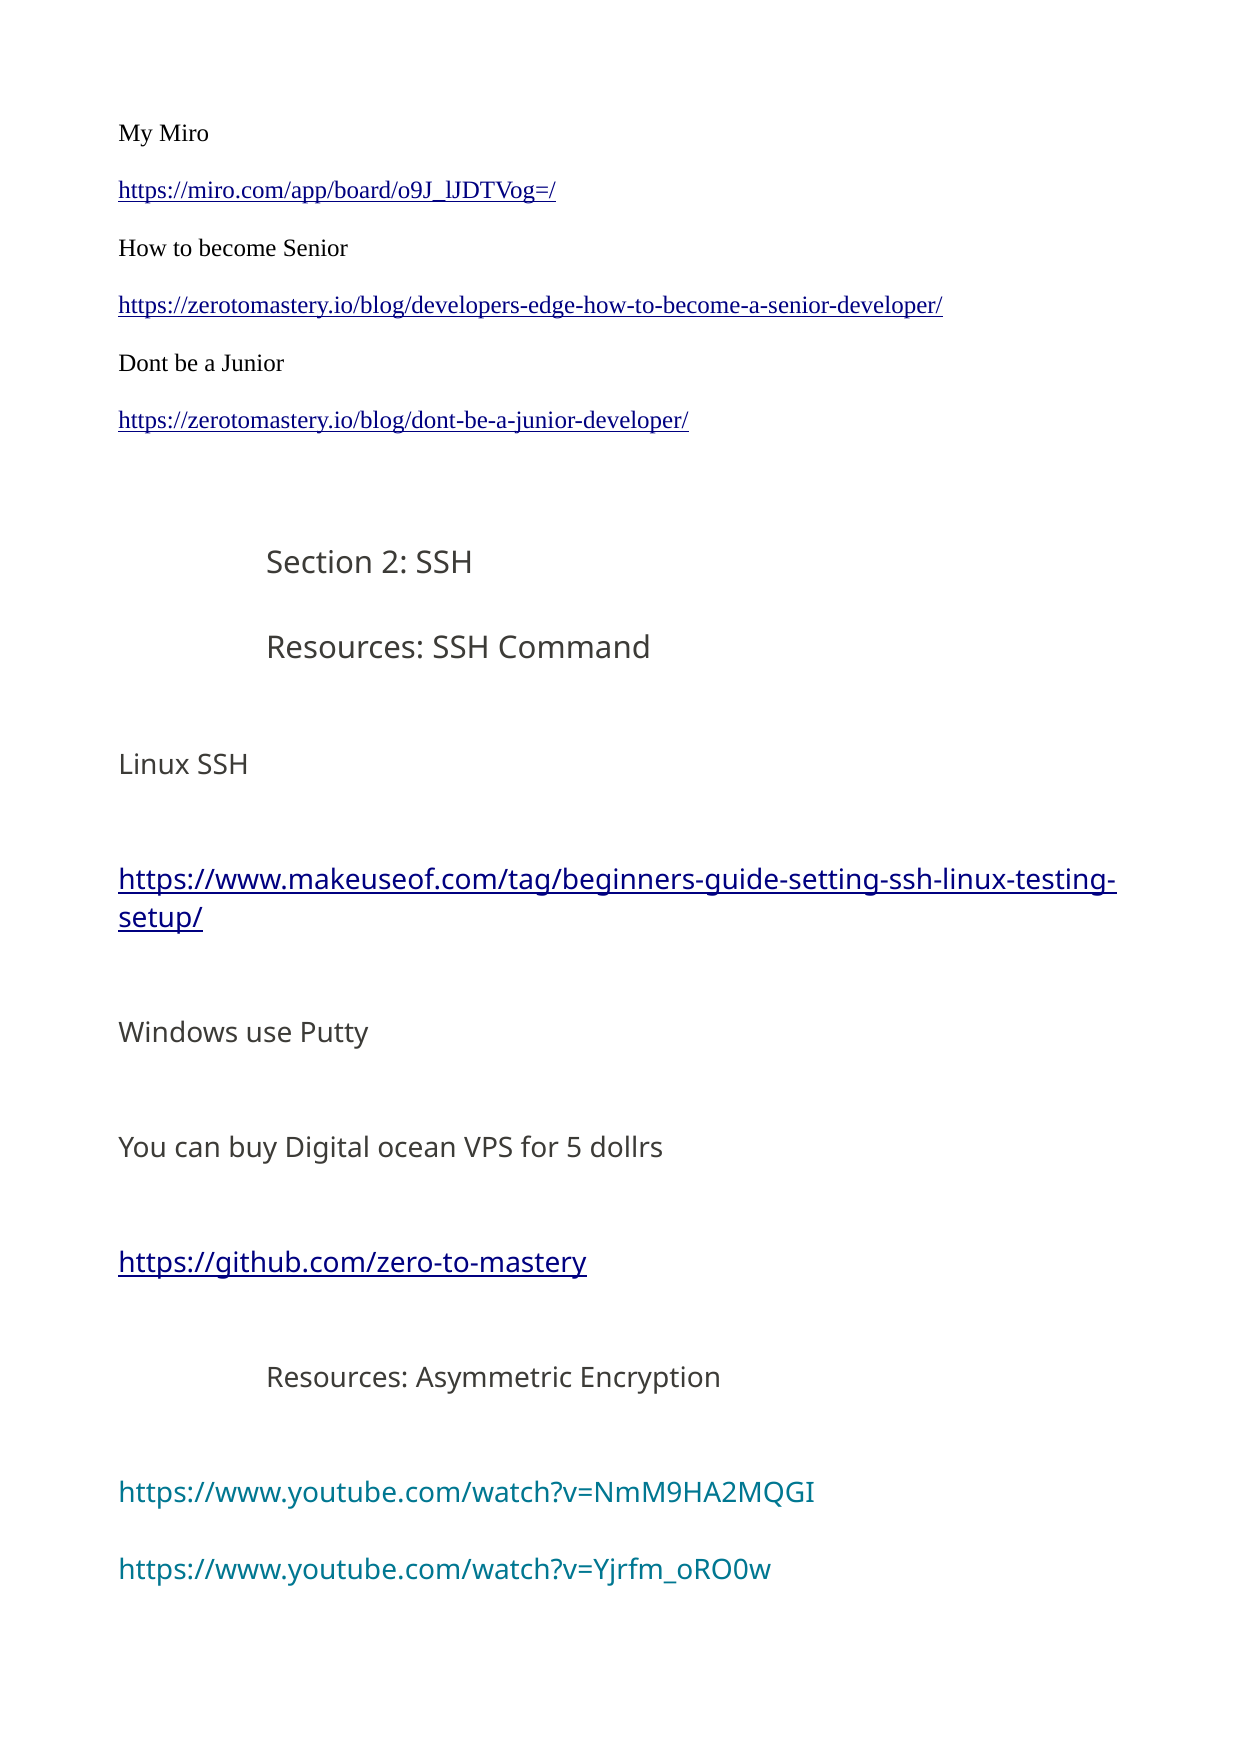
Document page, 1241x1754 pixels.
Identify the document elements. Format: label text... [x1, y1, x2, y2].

text My Miro [118, 118, 1122, 147]
text https://miro.com/app/board/o9J_lJDTVog=/ [118, 176, 1122, 204]
text https://zerotomastery.io/blog/dont-be-a-junior-developer/ [118, 406, 1122, 434]
text https://zerotomastery.io/blog/developers-edge-how-to-become-a-senior-developer/ [118, 291, 1122, 319]
text How to become Senior [118, 233, 1122, 262]
text Dont be a Junior [118, 348, 1122, 377]
text Resources: Asymmetric Encryption [118, 1358, 1122, 1396]
text Windows use Putty [118, 1013, 1122, 1051]
text Resources: SSH Command [118, 625, 1122, 668]
text Section 2: SSH [118, 540, 1122, 582]
text You can buy Digital ocean VPS for 5 dollrs [118, 1128, 1122, 1166]
text https://www.makeuseof.com/tag/beginners-guide-setting-ssh-linux-testing-setup/ [118, 859, 1122, 936]
text https://www.youtube.com/watch?v=NmM9HA2MQGI https://www.youtube.com/watch?v=Yjrfm_oRO0w [118, 1473, 1122, 1626]
text https://github.com/zero-to-mastery [118, 1243, 1122, 1281]
text Linux SSH [118, 744, 1122, 783]
